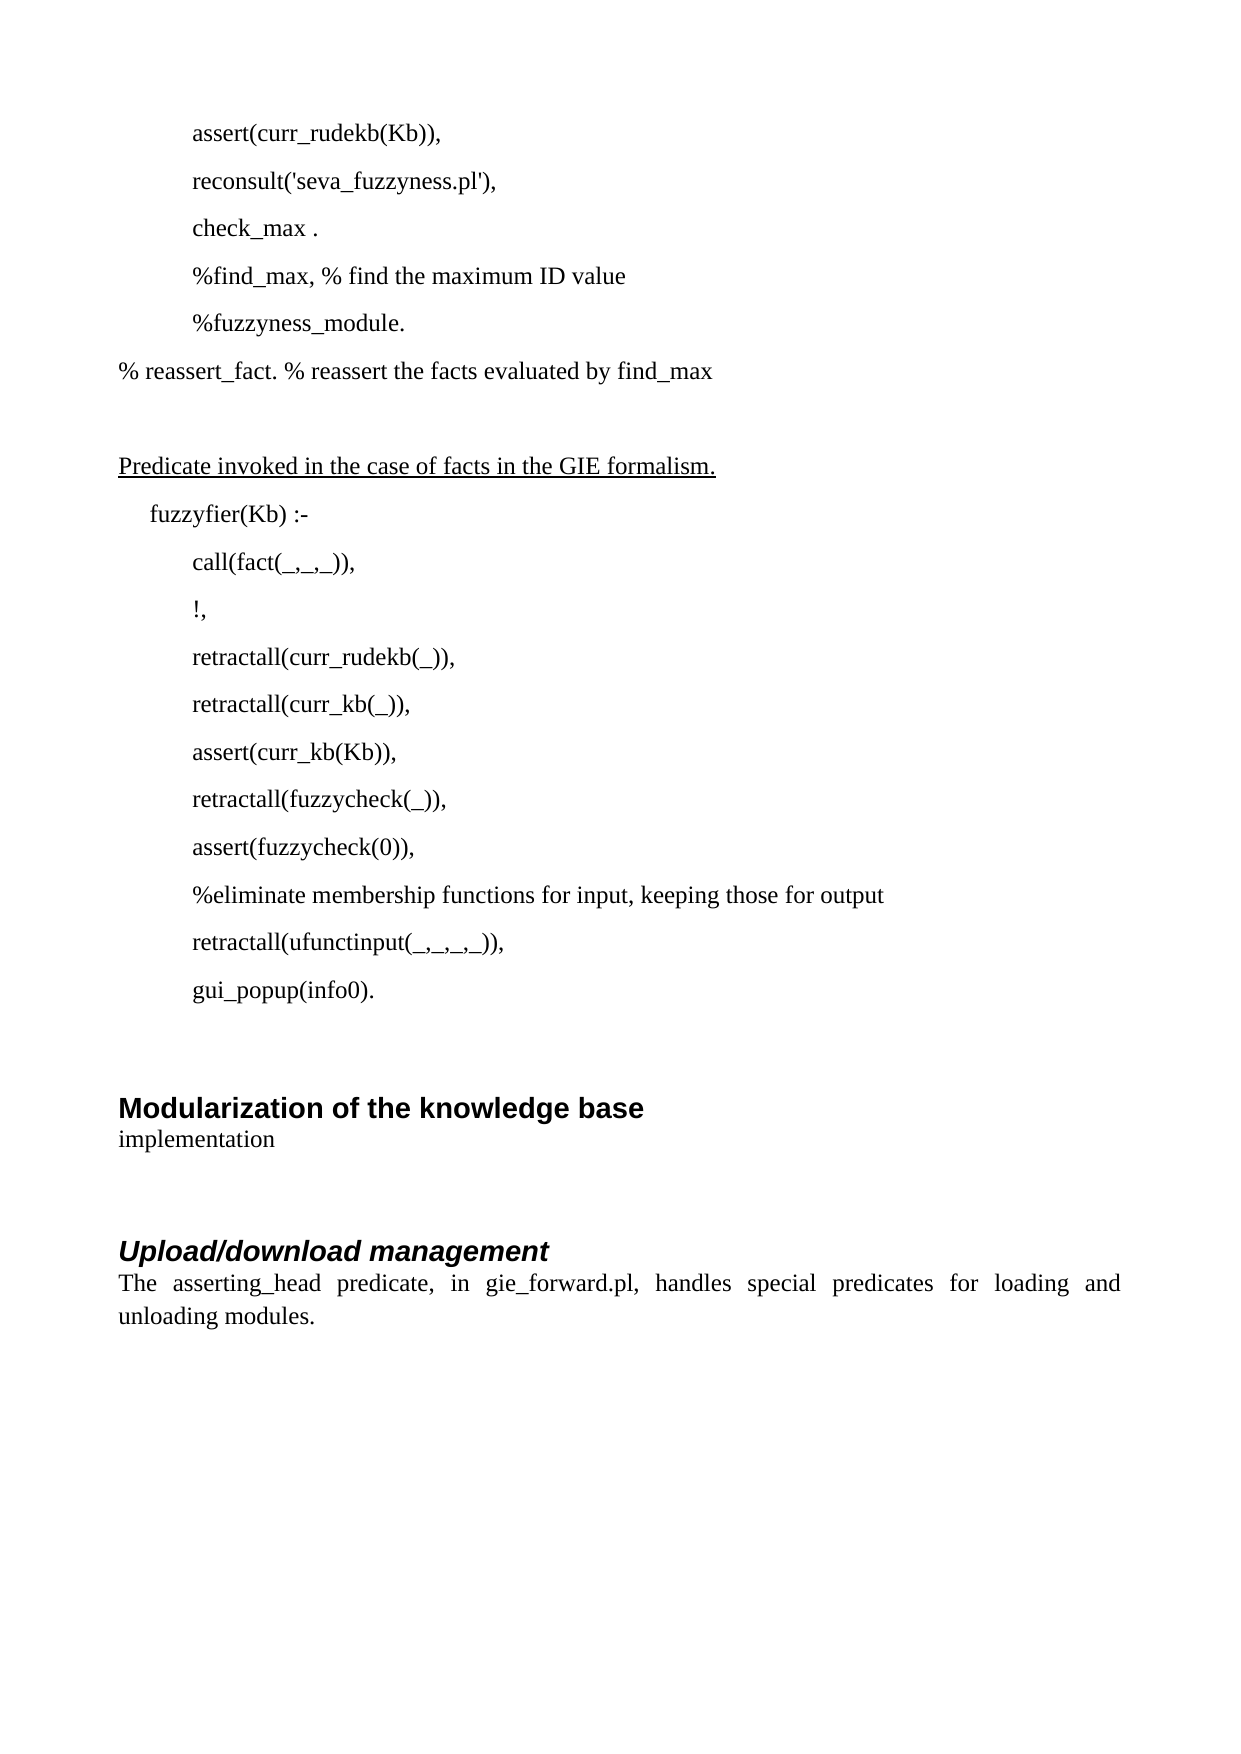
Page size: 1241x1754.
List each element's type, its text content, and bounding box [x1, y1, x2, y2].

text retractall(fuzzycheck(_)), [118, 784, 1122, 813]
text retractall(curr_rudekb(_)), [118, 642, 1122, 671]
text The asserting_head predicate, in gie_forward.pl, handles special predicates for loading and unloading modules. [118, 1268, 1122, 1330]
text fuzzyfier(Kb) :- [118, 499, 1122, 528]
text retractall(curr_kb(_)), [118, 689, 1122, 718]
text Predicate invoked in the case of facts in the GIE formalism. [118, 451, 1122, 480]
text reconsult('seva_fuzzyness.pl'), [118, 166, 1122, 194]
text assert(curr_rudekb(Kb)), [118, 118, 1122, 147]
text assert(fuzzycheck(0)), [118, 832, 1122, 861]
text %eliminate membership functions for input, keeping those for output [118, 880, 1122, 908]
text implementation [118, 1124, 1122, 1153]
text check_max . [118, 213, 1122, 242]
text call(fact(_,_,_)), [118, 547, 1122, 575]
text %fuzzyness_module. [118, 308, 1122, 337]
text retractall(ufunctinput(_,_,_,_)), [118, 927, 1122, 956]
subtitle Upload/download management [118, 1234, 1122, 1268]
text %find_max, % find the maximum ID value [118, 261, 1122, 290]
text gui_popup(info0). [118, 975, 1122, 1004]
subtitle Modularization of the knowledge base [118, 1091, 1122, 1124]
text !, [118, 594, 1122, 623]
text assert(curr_kb(Kb)), [118, 737, 1122, 766]
text % reassert_fact. % reassert the facts evaluated by find_max [118, 356, 1122, 385]
